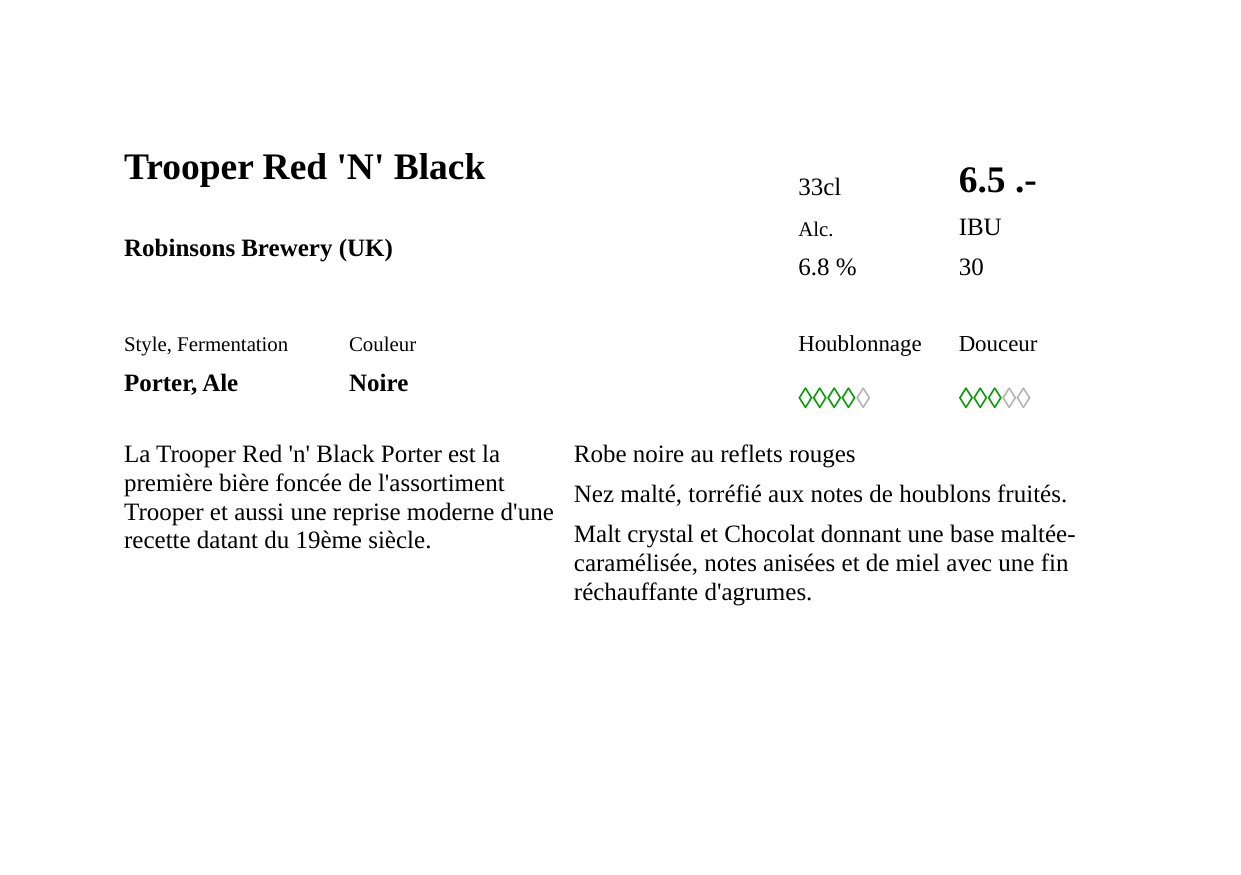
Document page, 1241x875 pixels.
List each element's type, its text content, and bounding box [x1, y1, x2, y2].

table_cell [118, 286, 343, 324]
table_header Trooper Red 'N' Black [118, 118, 568, 206]
table_cell Malt crystal et Chocolat donnant une base maltée-caramélisée, notes anisées et de miel avec une fin réchauffante d'agrumes. [568, 514, 1122, 612]
table_header 6.5 .- [953, 118, 1122, 206]
table_cell [793, 286, 953, 324]
table_cell ◊◊◊◊◊ [793, 362, 953, 433]
table_cell ◊◊◊◊◊ [953, 362, 1122, 433]
table_cell IBU [953, 206, 1122, 246]
table_cell Nez malté, torréfié aux notes de houblons fruités. [568, 474, 1122, 514]
table_header [568, 118, 792, 206]
table_header 33cl [793, 118, 953, 206]
table_cell 6.8 % [793, 246, 953, 286]
table_cell Alc. [793, 206, 953, 246]
table_cell Robinsons Brewery (UK) [118, 206, 568, 286]
table_cell Noire [343, 362, 568, 433]
table_cell Porter, Ale [118, 362, 343, 433]
table_cell [343, 286, 568, 324]
table_cell [568, 246, 792, 286]
table_cell Couleur [343, 324, 568, 362]
table_cell 30 [953, 246, 1122, 286]
table_cell [568, 324, 792, 362]
table_cell Style, Fermentation [118, 324, 343, 362]
table_cell Douceur [953, 324, 1122, 362]
table_cell Robe noire au reflets rouges [568, 434, 1122, 474]
table_cell [568, 206, 792, 246]
table_cell La Trooper Red 'n' Black Porter est la première bière foncée de l'assortiment Trooper et aussi une reprise moderne d'une recette datant du 19ème siècle. [118, 434, 568, 612]
table_cell [568, 286, 792, 324]
table_cell [568, 362, 792, 433]
table_cell [953, 286, 1122, 324]
table_cell Houblonnage [793, 324, 953, 362]
